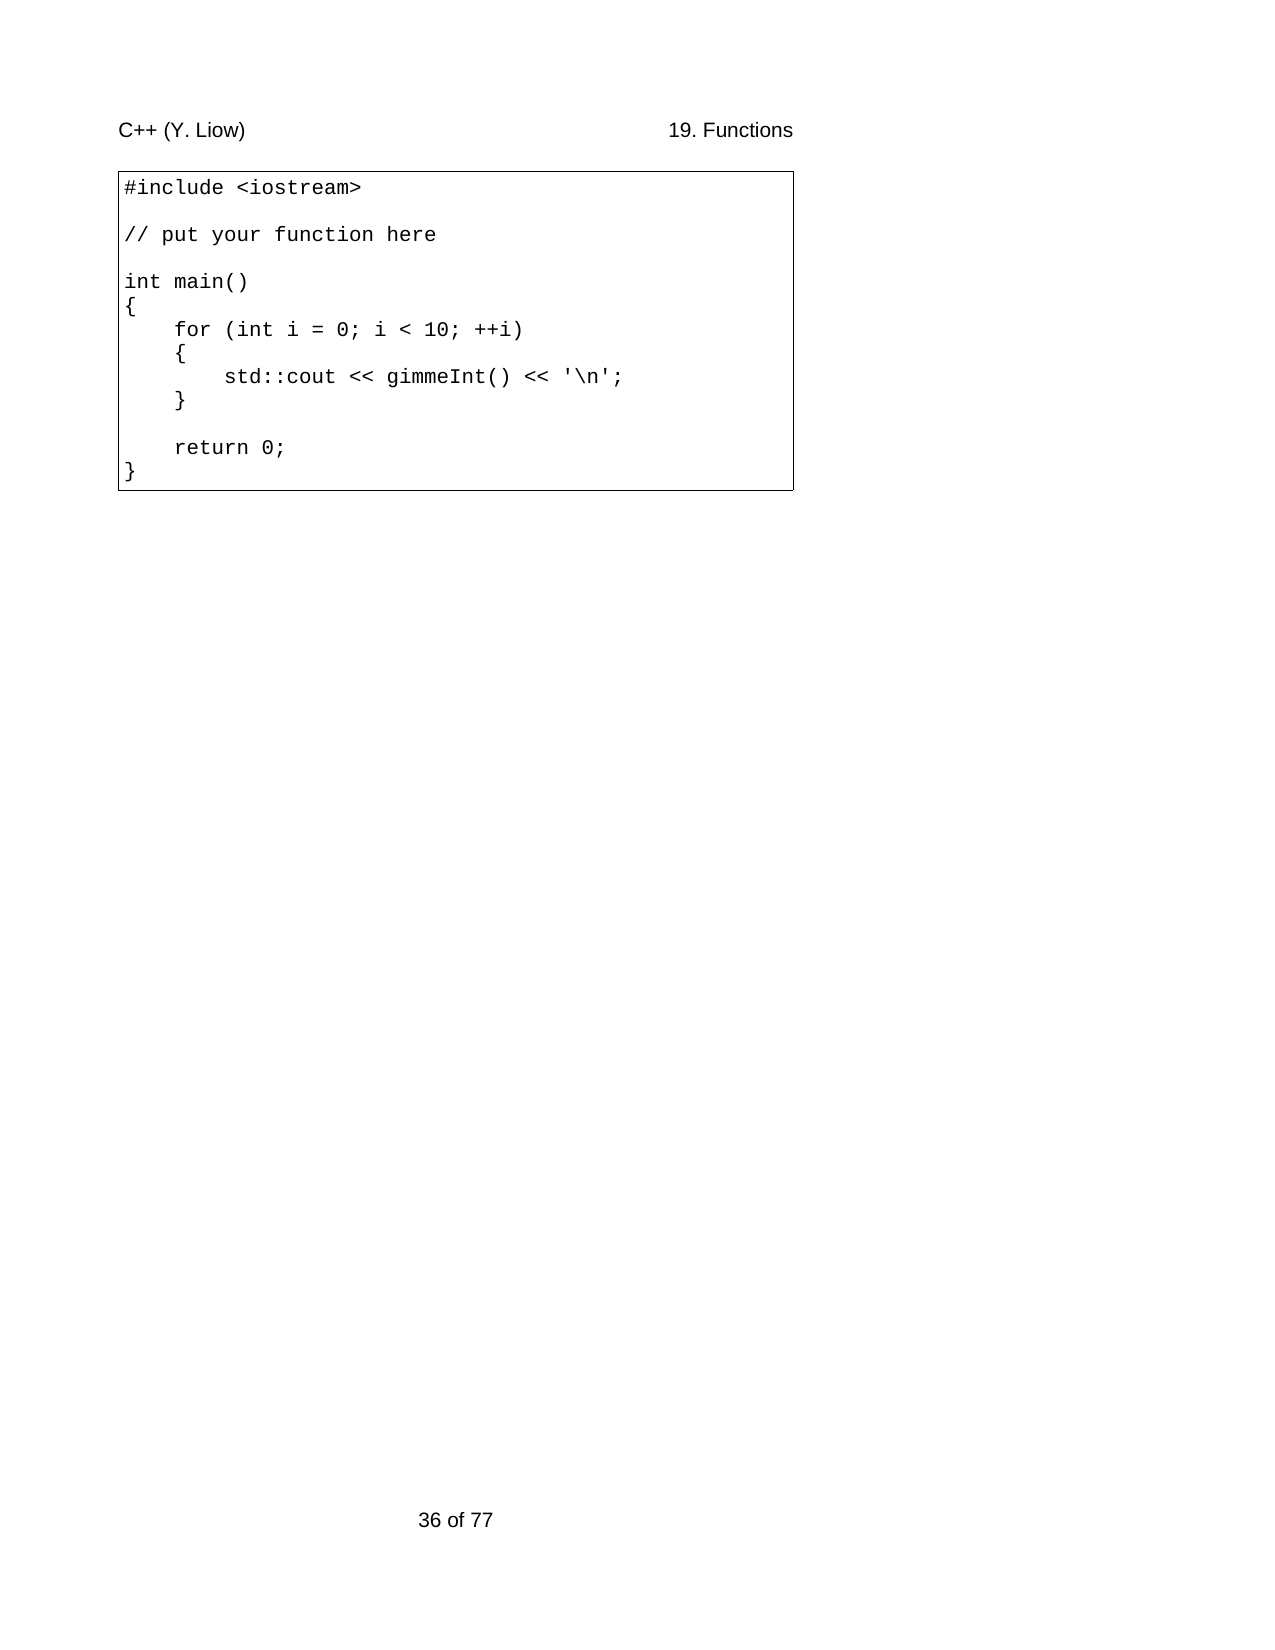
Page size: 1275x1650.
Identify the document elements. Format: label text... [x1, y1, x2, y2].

table_header #include <iostream> // put your function here int main() { for (int i = 0; i < 10; ++i) { std::cout << gimmeInt() << '\n'; } return 0; } [119, 172, 793, 490]
